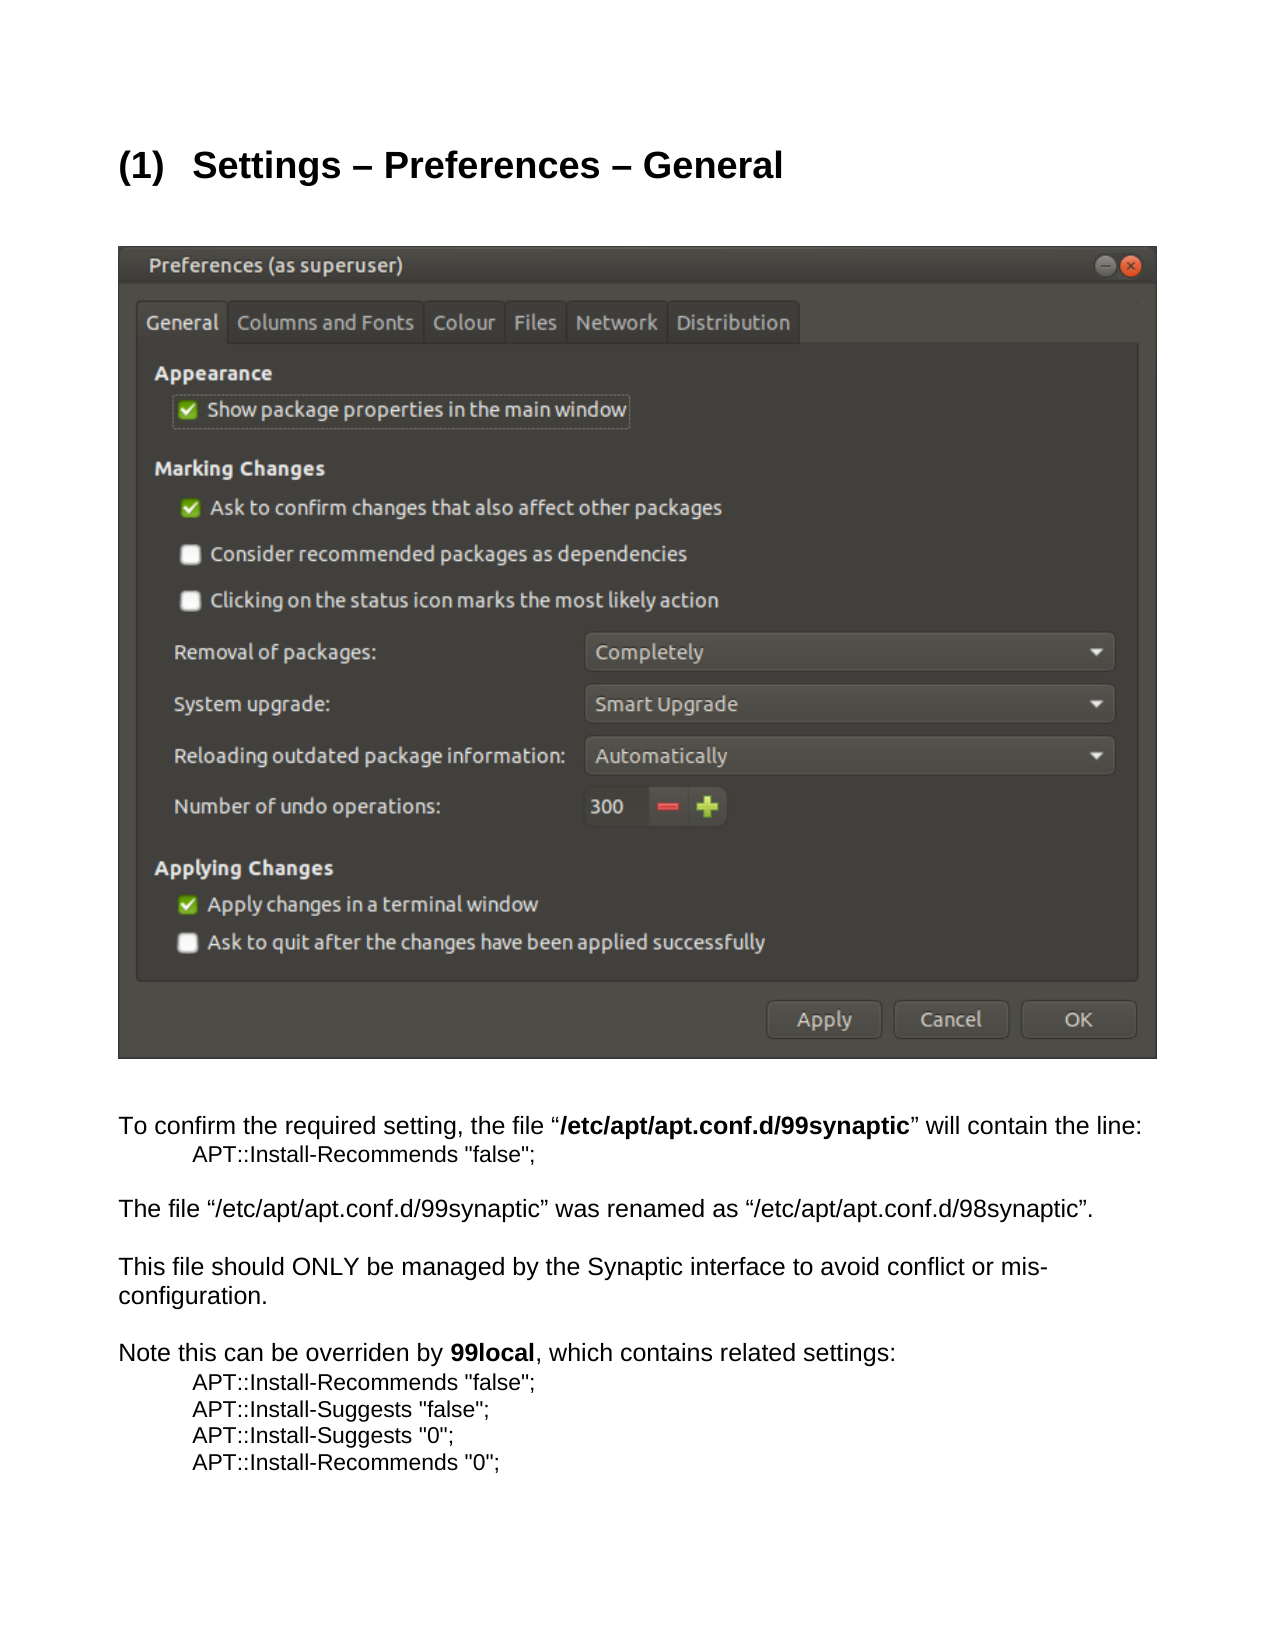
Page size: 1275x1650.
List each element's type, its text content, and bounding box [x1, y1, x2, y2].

subtitle Settings – Preferences – General [118, 143, 1157, 187]
text This file should ONLY be managed by the Synaptic interface to avoid conflict or mis-configuration. [118, 1252, 1157, 1309]
text APT::Install-Suggests "false"; [118, 1396, 1157, 1422]
text Note this can be overriden by 99local, which contains related settings: [118, 1338, 1157, 1367]
text APT::Install-Recommends "false"; [118, 1367, 1157, 1396]
text APT::Install-Suggests "0"; [118, 1422, 1157, 1448]
text APT::Install-Recommends "0"; [118, 1448, 1157, 1475]
text APT::Install-Recommends "false"; [118, 1139, 1157, 1168]
picture [118, 246, 1157, 1059]
text To confirm the required setting, the file “/etc/apt/apt.conf.d/99synaptic” will contain the line: [118, 1111, 1157, 1139]
text The file “/etc/apt/apt.conf.d/99synaptic” was renamed as “/etc/apt/apt.conf.d/98synaptic”. [118, 1194, 1157, 1223]
